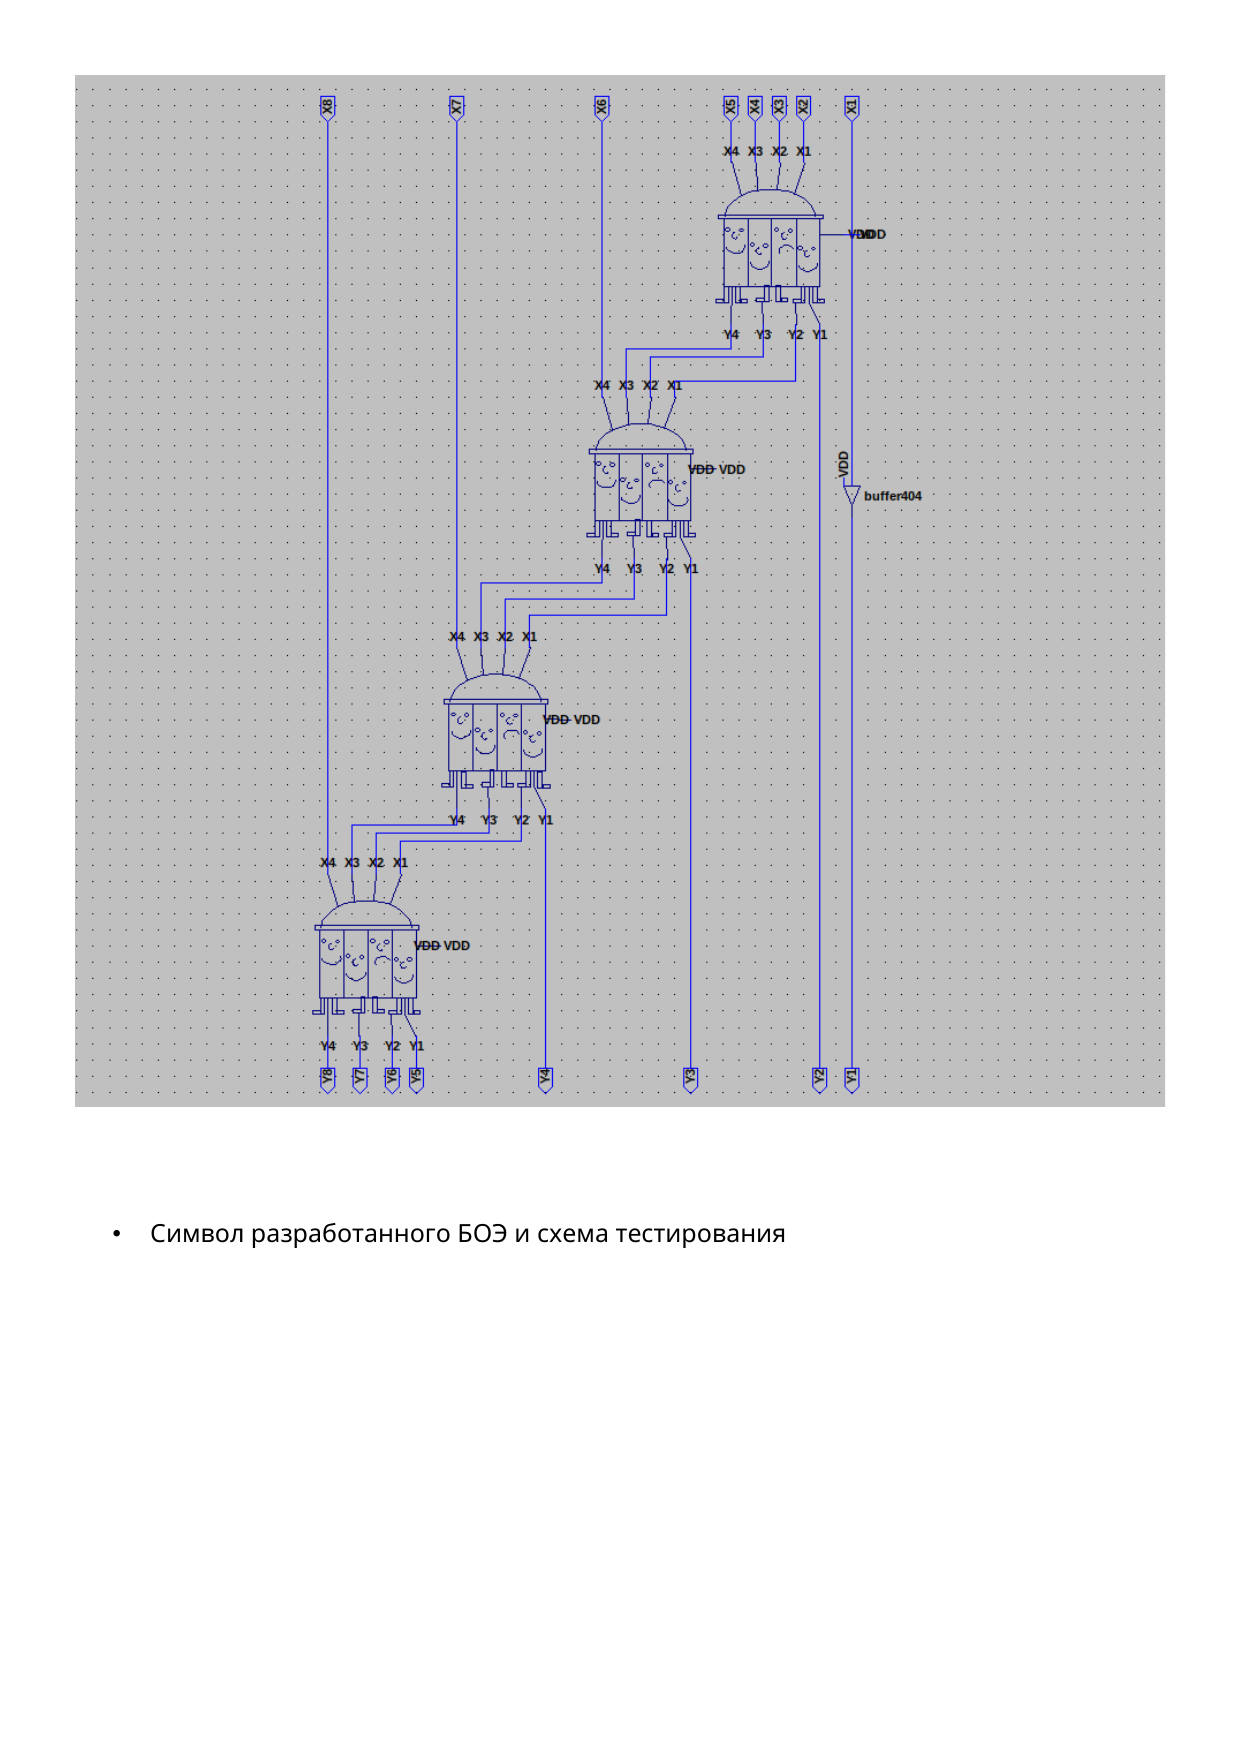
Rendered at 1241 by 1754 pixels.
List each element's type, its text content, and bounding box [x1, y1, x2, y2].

list Символ разработанного БОЭ и схема тестирования [112, 1216, 1165, 1250]
picture [75, 75, 1166, 1107]
